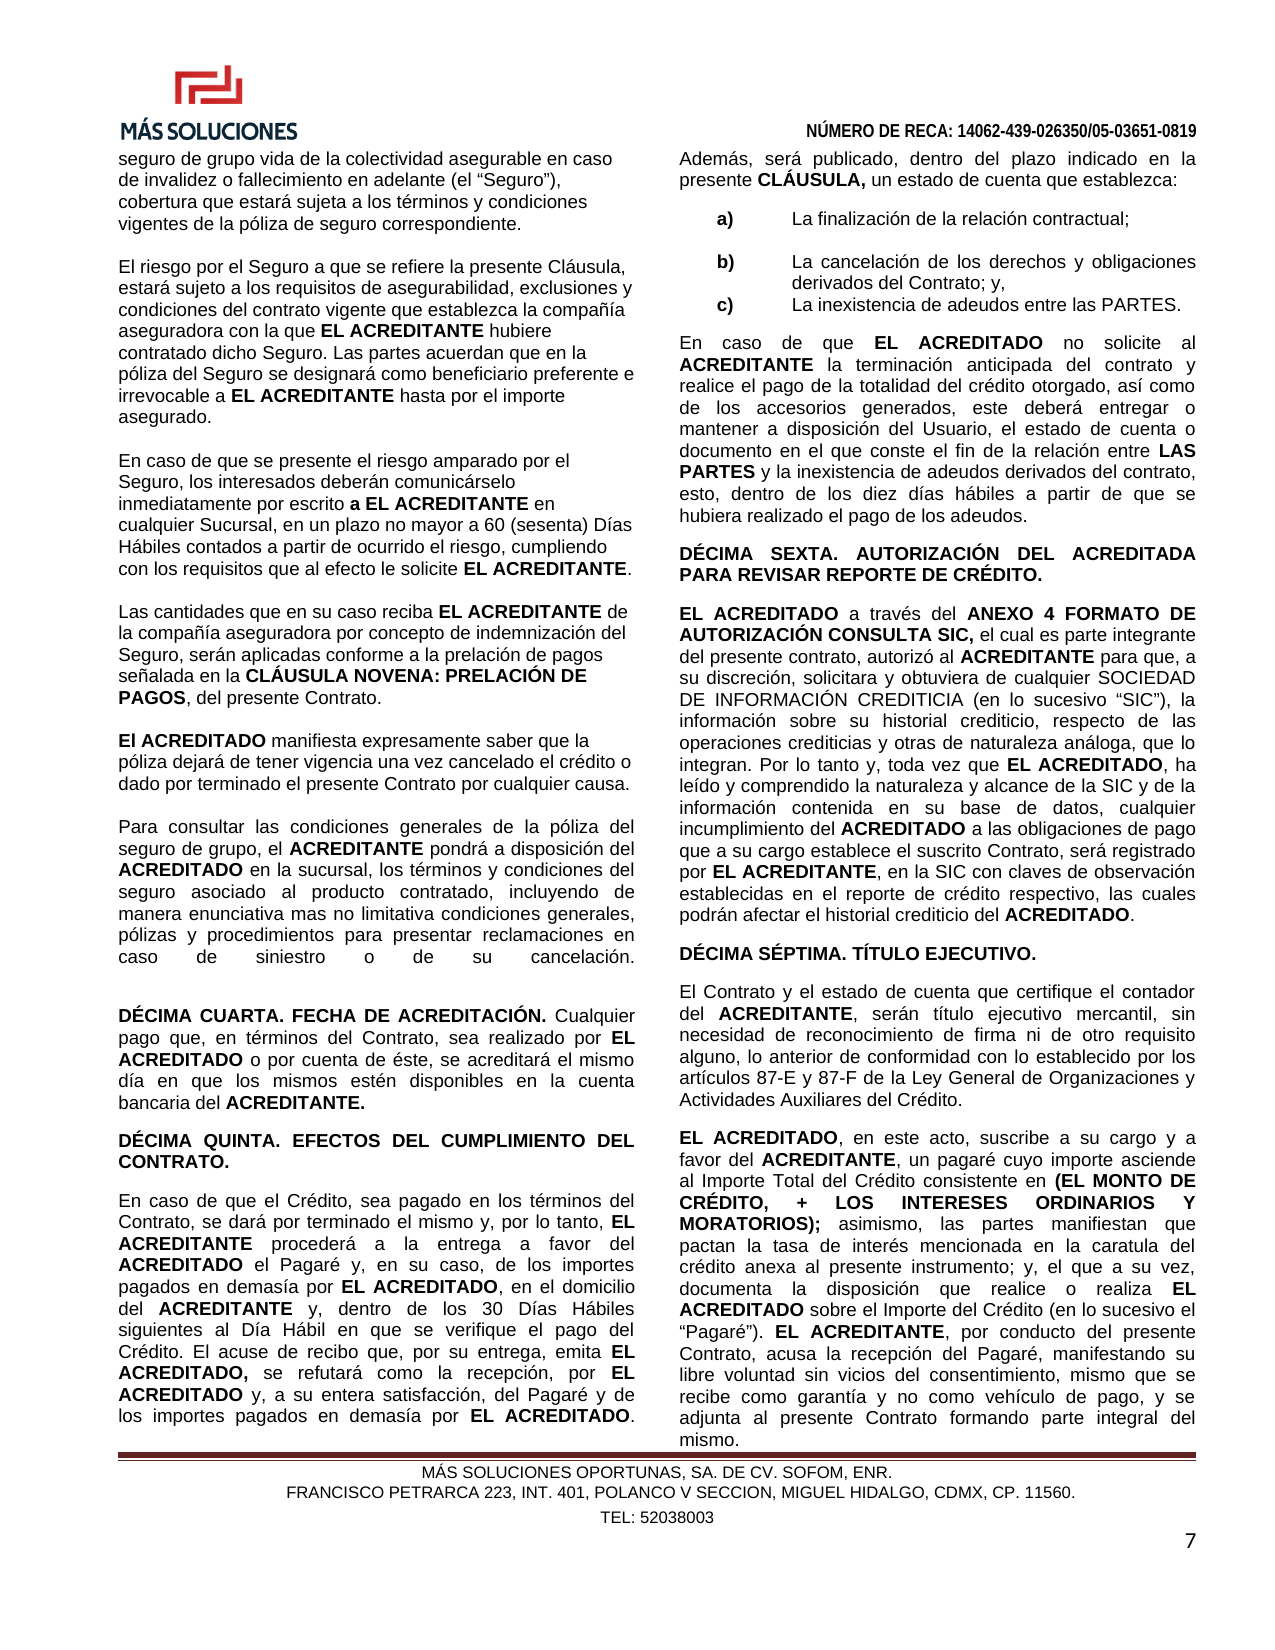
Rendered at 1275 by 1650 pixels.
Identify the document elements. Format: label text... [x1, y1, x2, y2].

text En caso de que se presente el riesgo amparado por el Seguro, los interesados deberán comunicárselo inmediatamente por escrito a EL ACREDITANTE en cualquier Sucursal, en un plazo no mayor a 60 (sesenta) Días Hábiles contados a partir de ocurrido el riesgo, cumpliendo con los requisitos que al efecto le solicite EL ACREDITANTE. [118, 449, 635, 579]
text Para consultar las condiciones generales de la póliza del seguro de grupo, el ACREDITANTE pondrá a disposición del ACREDITADO en la sucursal, los términos y condiciones del seguro asociado al producto contratado, incluyendo de manera enunciativa mas no limitativa condiciones generales, pólizas y procedimientos para presentar reclamaciones en caso de siniestro o de su cancelación. [118, 816, 635, 988]
text En caso de que el Crédito, sea pagado en los términos del Contrato, se dará por terminado el mismo y, por lo tanto, EL ACREDITANTE procederá a la entrega a favor del ACREDITADO el Pagaré y, en su caso, de los importes pagados en demasía por EL ACREDITADO, en el domicilio del ACREDITANTE y, dentro de los 30 Días Hábiles siguientes al Día Hábil en que se verifique el pago del Crédito. El acuse de recibo que, por su entrega, emita EL ACREDITADO, se refutará como la recepción, por EL ACREDITADO y, a su entera satisfacción, del Pagaré y de los importes pagados en demasía por EL ACREDITADO. [118, 1189, 635, 1427]
text DÉCIMA SÉPTIMA. TÍTULO EJECUTIVO. [679, 942, 1196, 964]
text EL ACREDITADO a través del ANEXO 4 FORMATO DE AUTORIZACIÓN CONSULTA SIC, el cual es parte integrante del presente contrato, autorizó al ACREDITANTE para que, a su discreción, solicitara y obtuviera de cualquier SOCIEDAD DE INFORMACIÓN CREDITICIA (en lo sucesivo “SIC”), la información sobre su historial crediticio, respecto de las operaciones crediticias y otras de naturaleza análoga, que lo integran. Por lo tanto y, toda vez que EL ACREDITADO, ha leído y comprendido la naturaleza y alcance de la SIC y de la información contenida en su base de datos, cualquier incumplimiento del ACREDITADO a las obligaciones de pago que a su cargo establece el suscrito Contrato, será registrado por EL ACREDITANTE, en la SIC con claves de observación establecidas en el reporte de crédito respectivo, las cuales podrán afectar el historial crediticio del ACREDITADO. [679, 602, 1196, 926]
text Además, será publicado, dentro del plazo indicado en la presente CLÁUSULA, un estado de cuenta que establezca: [679, 148, 1196, 191]
list La inexistencia de adeudos entre las PARTES. [717, 294, 1196, 315]
text DÉCIMA QUINTA. EFECTOS DEL CUMPLIMIENTO DEL CONTRATO. [118, 1130, 635, 1173]
text EL ACREDITADO, en este acto, suscribe a su cargo y a favor del ACREDITANTE, un pagaré cuyo importe asciende al Importe Total del Crédito consistente en (EL MONTO DE CRÉDITO, + LOS INTERESES ORDINARIOS Y MORATORIOS); asimismo, las partes manifiestan que pactan la tasa de interés mencionada en la caratula del crédito anexa al presente instrumento; y, el que a su vez, documenta la disposición que realice o realiza EL ACREDITADO sobre el Importe del Crédito (en lo sucesivo el “Pagaré”). EL ACREDITANTE, por conducto del presente Contrato, acusa la recepción del Pagaré, manifestando su libre voluntad sin vicios del consentimiento, mismo que se recibe como garantía y no como vehículo de pago, y se adjunta al presente Contrato formando parte integral del mismo. [679, 1127, 1196, 1450]
list La cancelación de los derechos y obligaciones derivados del Contrato; y, [717, 251, 1196, 294]
text El riesgo por el Seguro a que se refiere la presente Cláusula, estará sujeto a los requisitos de asegurabilidad, exclusiones y condiciones del contrato vigente que establezca la compañía aseguradora con la que EL ACREDITANTE hubiere contratado dicho Seguro. Las partes acuerdan que en la póliza del Seguro se designará como beneficiario preferente e irrevocable a EL ACREDITANTE hasta por el importe asegurado. [118, 255, 635, 428]
text En caso de que EL ACREDITADO no solicite al ACREDITANTE la terminación anticipada del contrato y realice el pago de la totalidad del crédito otorgado, así como de los accesorios generados, este deberá entregar o mantener a disposición del Usuario, el estado de cuenta o documento en el que conste el fin de la relación entre LAS PARTES y la inexistencia de adeudos derivados del contrato, esto, dentro de los diez días hábiles a partir de que se hubiera realizado el pago de los adeudos. [679, 332, 1196, 526]
text DÉCIMA SEXTA. AUTORIZACIÓN DEL ACREDITADA PARA REVISAR REPORTE DE CRÉDITO. [679, 543, 1196, 586]
list La finalización de la relación contractual; [717, 207, 1196, 229]
text El ACREDITADO manifiesta expresamente saber que la póliza dejará de tener vigencia una vez cancelado el crédito o dado por terminado el presente Contrato por cualquier causa. [118, 730, 635, 794]
text seguro de grupo vida de la colectividad asegurable en caso de invalidez o fallecimiento en adelante (el “Seguro”), cobertura que estará sujeta a los términos y condiciones vigentes de la póliza de seguro correspondiente. [118, 148, 635, 234]
picture [115, 60, 302, 148]
text Las cantidades que en su caso reciba EL ACREDITANTE de la compañía aseguradora por concepto de indemnización del Seguro, serán aplicadas conforme a la prelación de pagos señalada en la CLÁUSULA NOVENA: PRELACIÓN DE PAGOS, del presente Contrato. [118, 600, 635, 708]
text DÉCIMA CUARTA. FECHA DE ACREDITACIÓN. Cualquier pago que, en términos del Contrato, sea realizado por EL ACREDITADO o por cuenta de éste, se acreditará el mismo día en que los mismos estén disponibles en la cuenta bancaria del ACREDITANTE. [118, 1005, 635, 1113]
text El Contrato y el estado de cuenta que certifique el contador del ACREDITANTE, serán título ejecutivo mercantil, sin necesidad de reconocimiento de firma ni de otro requisito alguno, lo anterior de conformidad con lo establecido por los artículos 87-E y 87-F de la Ley General de Organizaciones y Actividades Auxiliares del Crédito. [679, 981, 1196, 1110]
